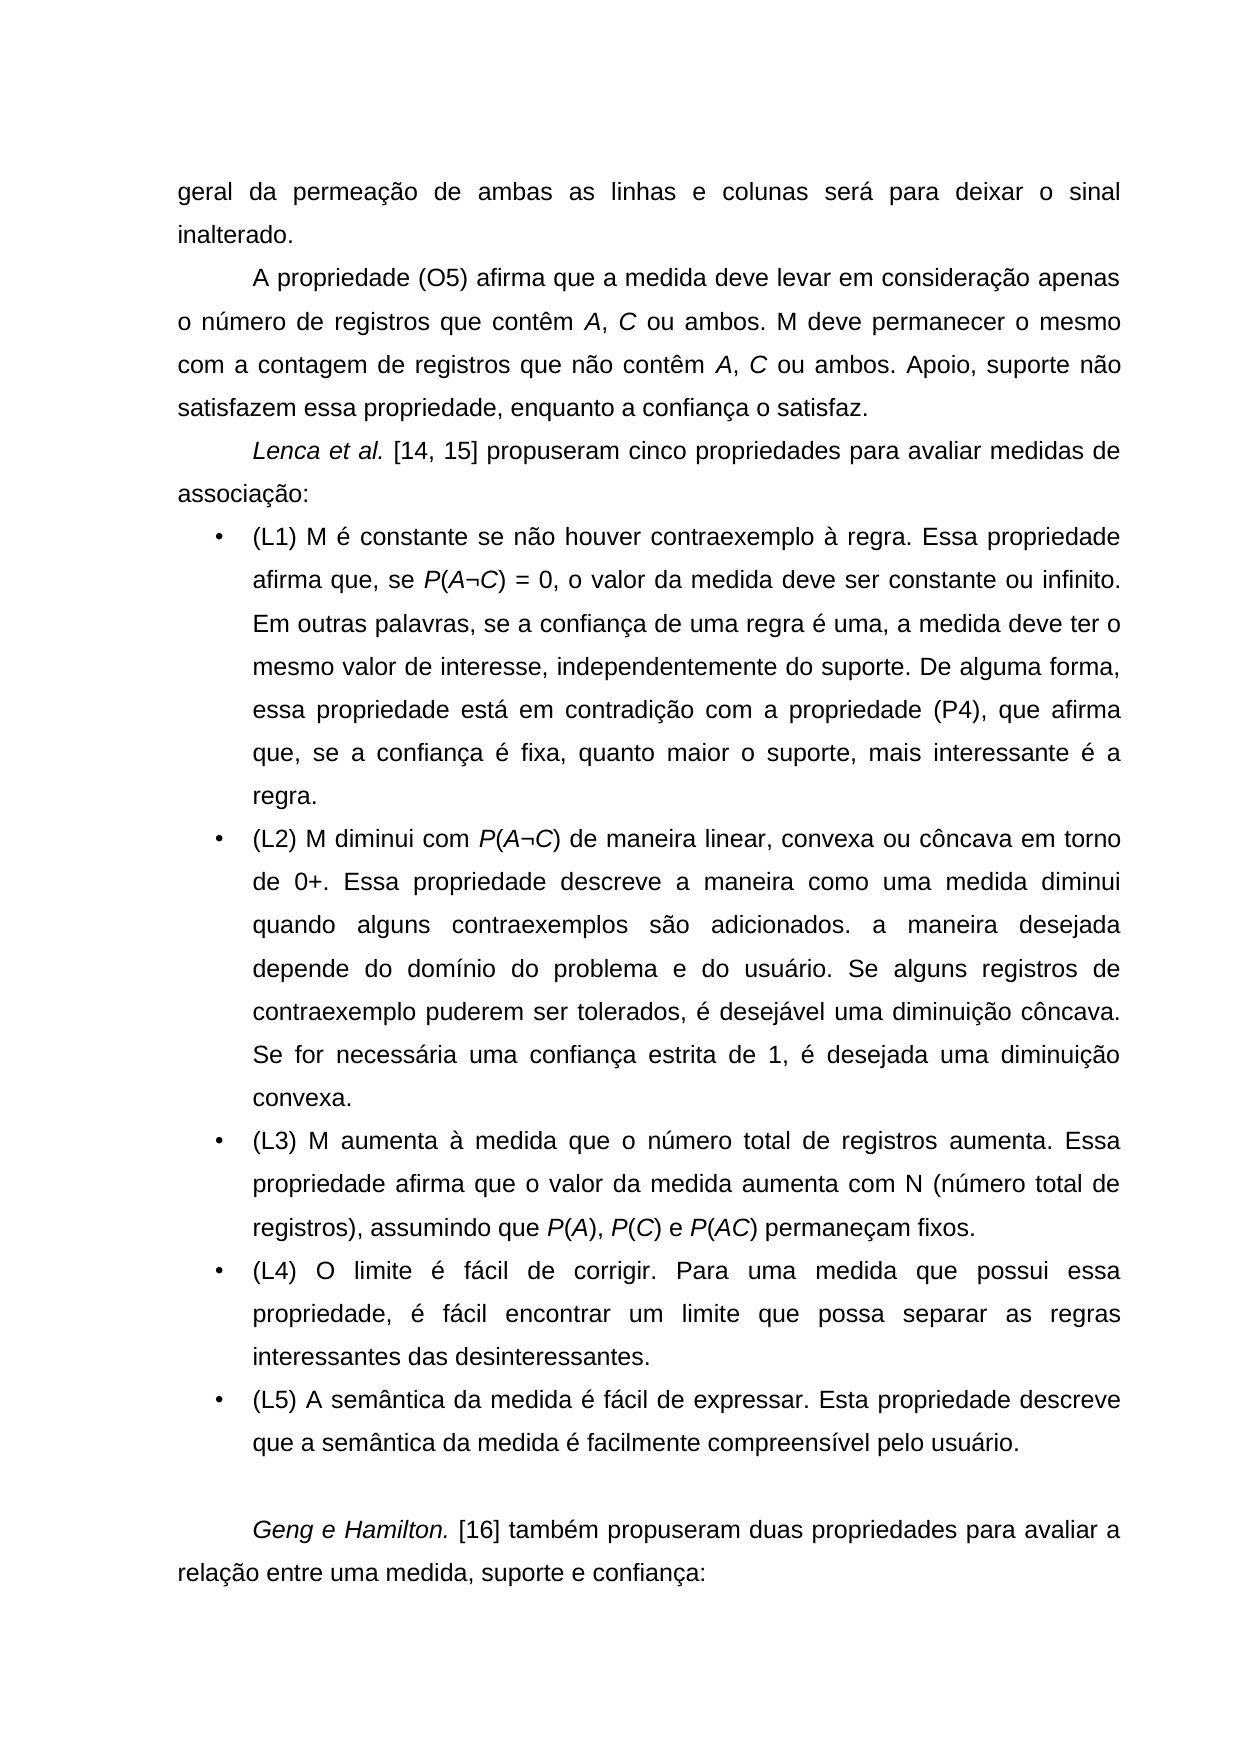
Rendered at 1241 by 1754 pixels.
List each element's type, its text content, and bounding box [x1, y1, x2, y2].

list (L3) M aumenta à medida que o número total de registros aumenta. Essa propriedade afirma que o valor da medida aumenta com N (número total de registros), assumindo que P(A), P(C) e P(AC) permaneçam fixos. [215, 1126, 1122, 1241]
list (L2) M diminui com P(A¬C) de maneira linear, convexa ou côncava em torno de 0+. Essa propriedade descreve a maneira como uma medida diminui quando alguns contraexemplos são adicionados. a maneira desejada depende do domínio do problema e do usuário. Se alguns registros de contraexemplo puderem ser tolerados, é desejável uma diminuição côncava. Se for necessária uma confiança estrita de 1, é desejada uma diminuição convexa. [215, 824, 1122, 1112]
text Lenca et al. [14, 15] propuseram cinco propriedades para avaliar medidas de associação: [177, 436, 1122, 508]
list (L5) A semântica da medida é fácil de expressar. Esta propriedade descreve que a semântica da medida é facilmente compreensível pelo usuário. [215, 1385, 1122, 1457]
list (L4) O limite é fácil de corrigir. Para uma medida que possui essa propriedade, é fácil encontrar um limite que possa separar as regras interessantes das desinteressantes. [215, 1256, 1122, 1371]
list (L1) M é constante se não houver contraexemplo à regra. Essa propriedade afirma que, se P(A¬C) = 0, o valor da medida deve ser constante ou infinito. Em outras palavras, se a confiança de uma regra é uma, a medida deve ter o mesmo valor de interesse, independentemente do suporte. De alguma forma, essa propriedade está em contradição com a propriedade (P4), que afirma que, se a confiança é fixa, quanto maior o suporte, mais interessante é a regra. [215, 522, 1122, 810]
text A propriedade (O5) afirma que a medida deve levar em consideração apenas o número de registros que contêm A, C ou ambos. M deve permanecer o mesmo com a contagem de registros que não contêm A, C ou ambos. Apoio, suporte não satisfazem essa propriedade, enquanto a confiança o satisfaz. [177, 263, 1122, 422]
text Geng e Hamilton. [16] também propuseram duas propriedades para avaliar a relação entre uma medida, suporte e confiança: [177, 1514, 1122, 1586]
text geral da permeação de ambas as linhas e colunas será para deixar o sinal inalterado. [177, 177, 1122, 249]
